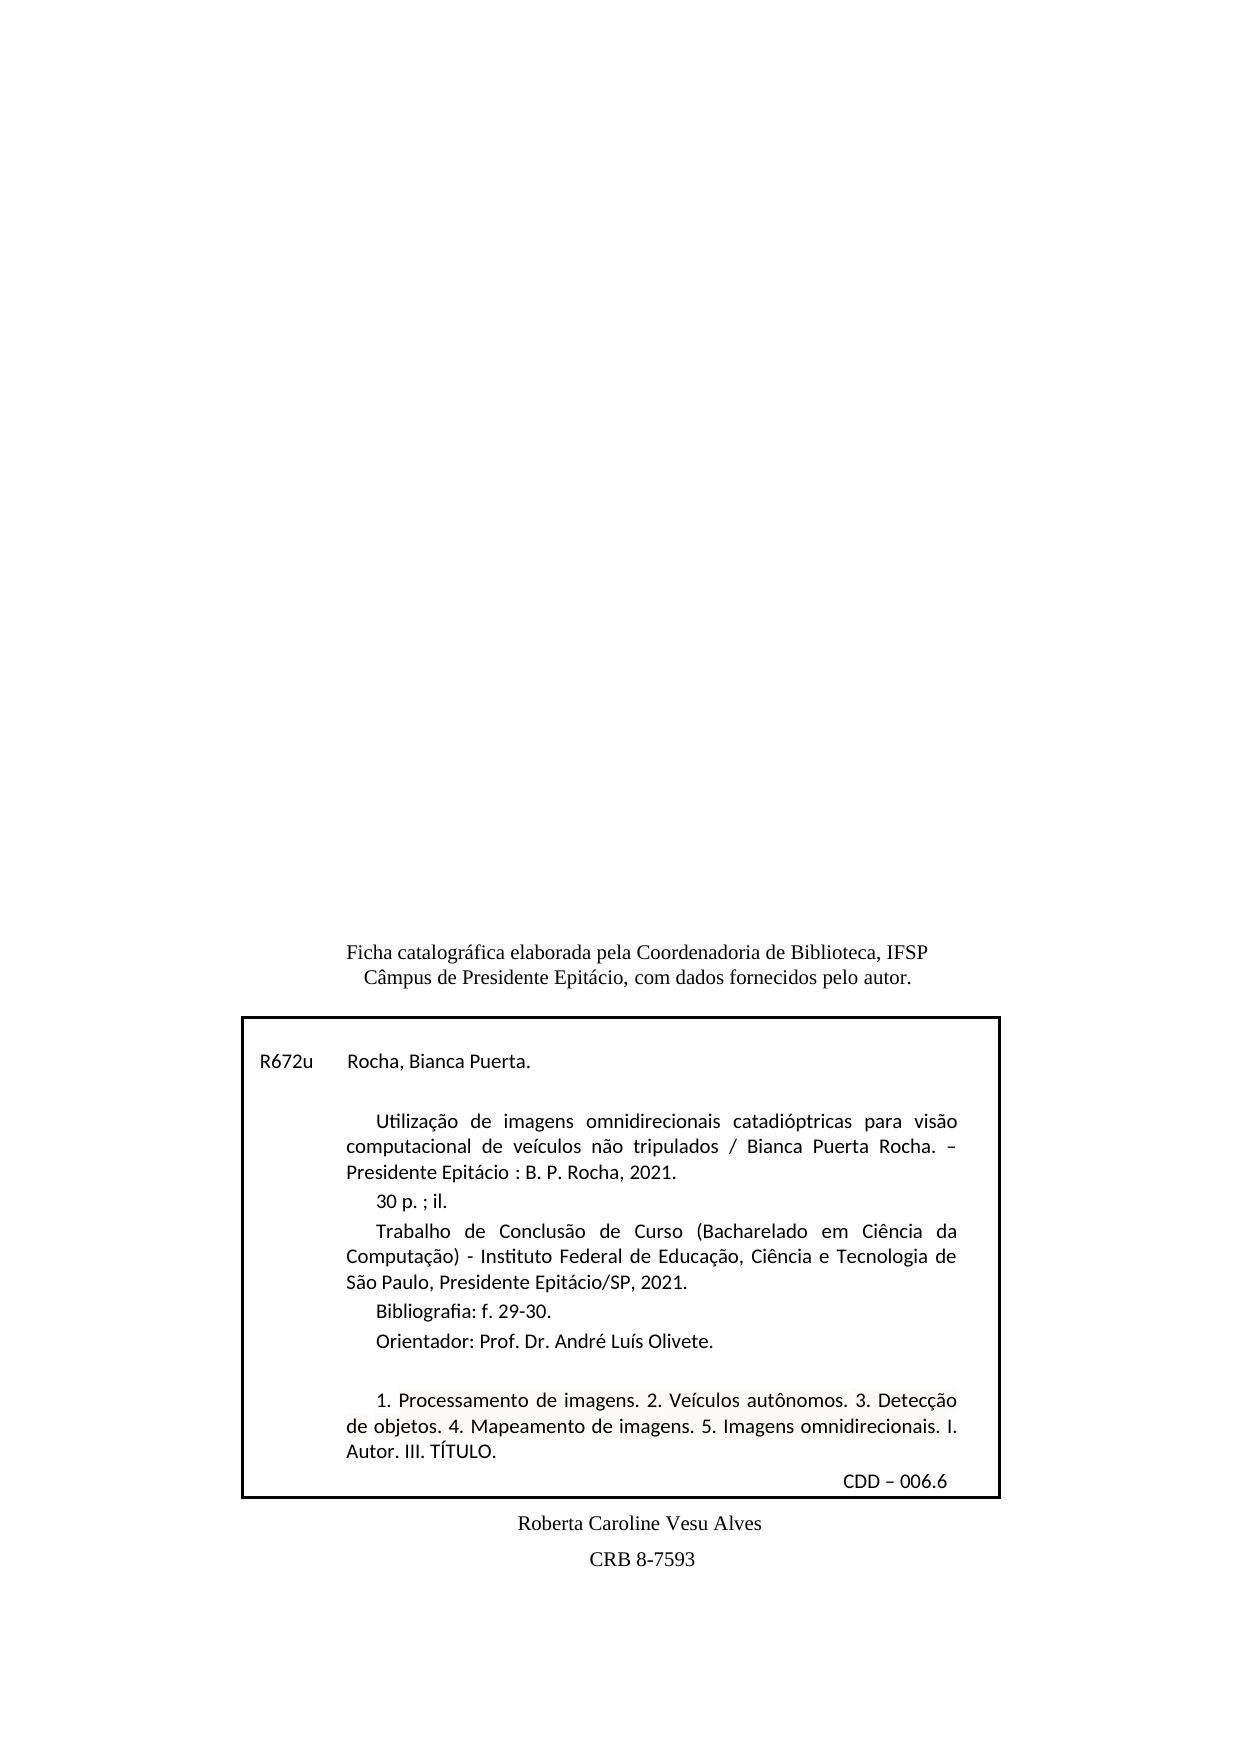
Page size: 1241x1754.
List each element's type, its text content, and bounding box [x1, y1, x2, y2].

text CRB 8-7593 [493, 1547, 792, 1571]
text Roberta Caroline Vesu Alves [493, 1511, 792, 1535]
table_header Rocha, Bianca Puerta. Utilização de imagens omnidirecionais catadióptricas para visão computacional de veículos não tripulados / Bianca Puerta Rocha. – Presidente Epitácio : B. P. Rocha, 2021. 30 p. ; il. Trabalho de Conclusão de Curso (Bacharelado em Ciência da Computação) - Instituto Federal de Educação, Ciência e Tecnologia de São Paulo, Presidente Epitácio/SP, 2021. Bibliografia: f. 29-30. Orientador: Prof. Dr. André Luís Olivete. 1. Processamento de imagens. 2. Veículos autônomos. 3. Detecção de objetos. 4. Mapeamento de imagens. 5. Imagens omnidirecionais. I. Autor. III. TÍTULO. CDD – 006.6 [330, 1019, 998, 1496]
text Ficha catalográfica elaborada pela Coordenadoria de Biblioteca, IFSP Câmpus de Presidente Epitácio, com dados fornecidos pelo autor. [346, 940, 989, 989]
table_header R672u [244, 1019, 330, 1496]
